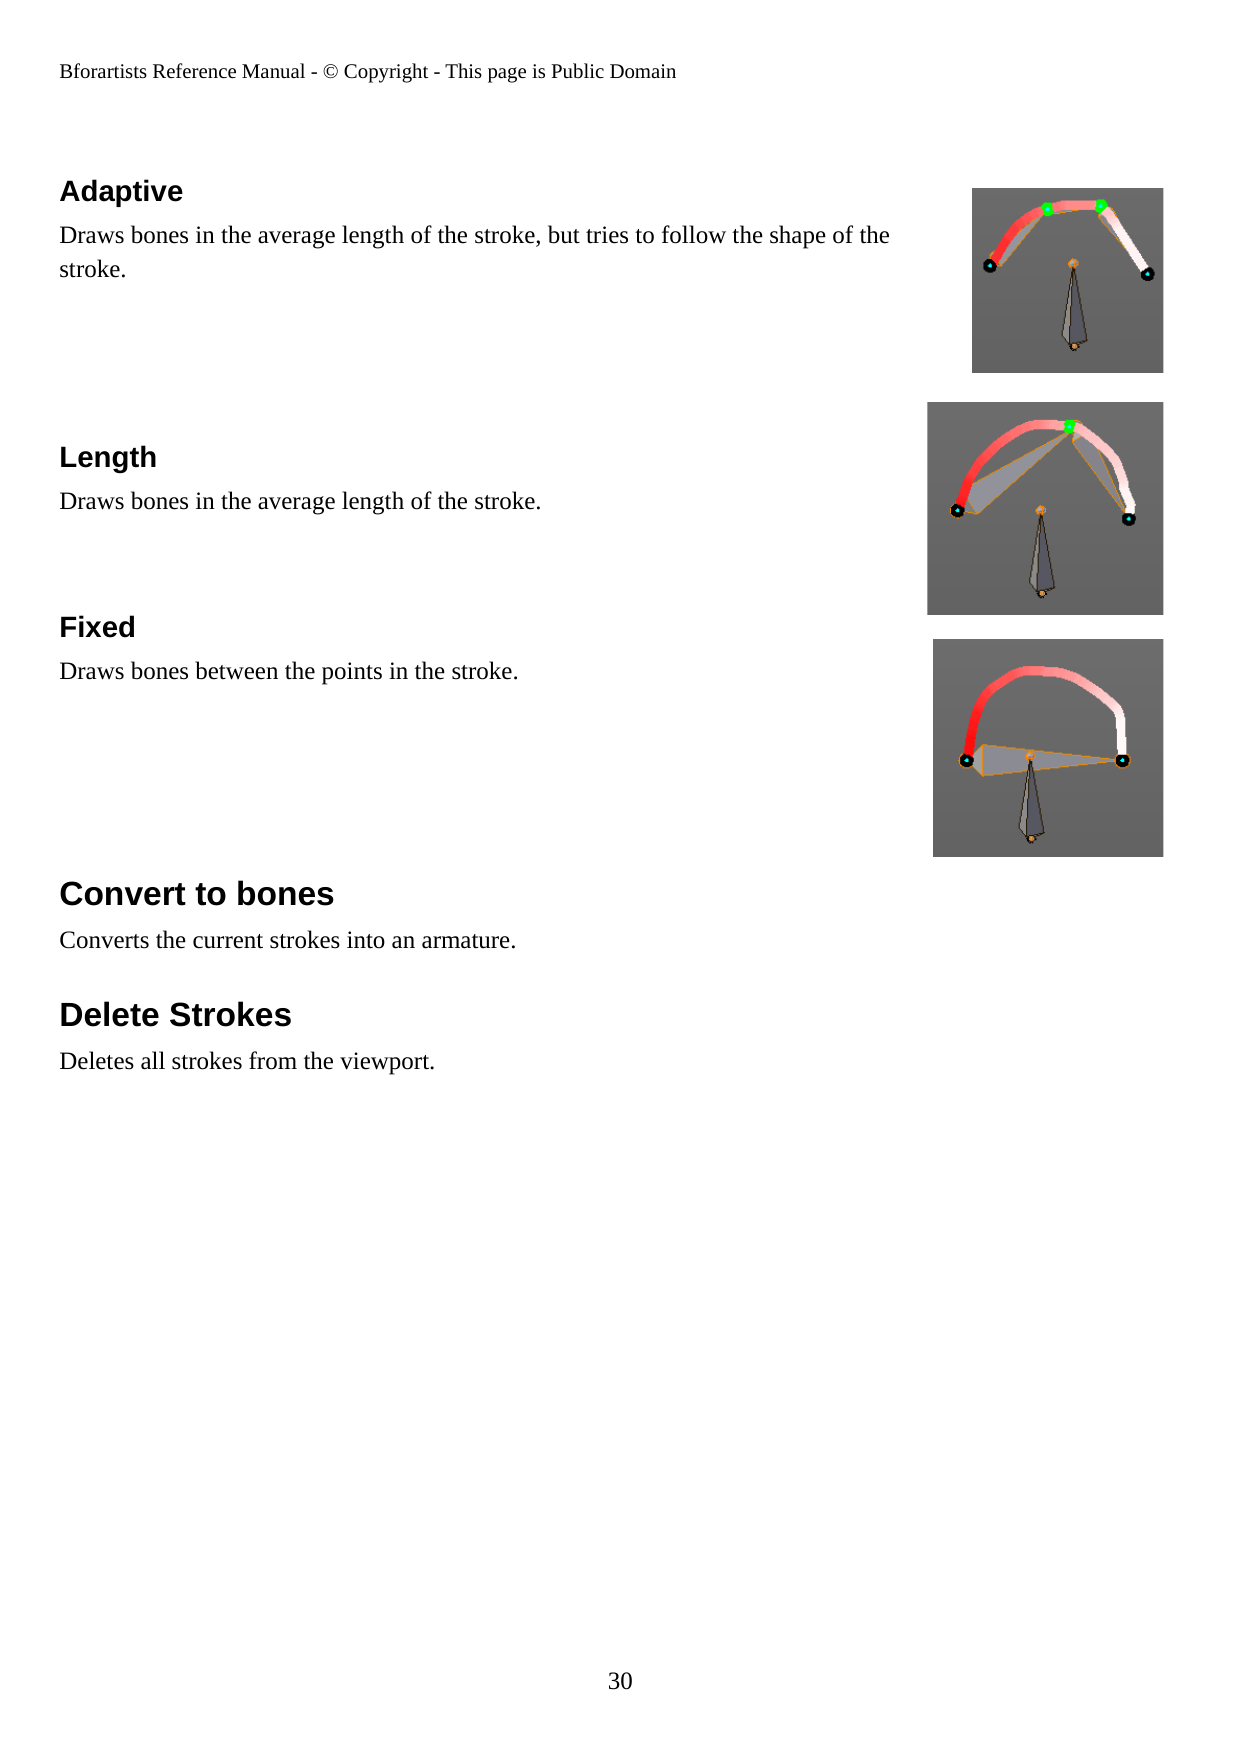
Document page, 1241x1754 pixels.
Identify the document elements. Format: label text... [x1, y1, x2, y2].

text Draws bones in the average length of the stroke, but tries to follow the shape of the stroke. [59, 220, 972, 283]
picture [933, 639, 1164, 857]
subtitle Fixed [59, 610, 1181, 644]
text Converts the current strokes into an armature. [59, 925, 1181, 953]
text Draws bones in the average length of the stroke. [59, 486, 927, 514]
picture [972, 188, 1164, 373]
subtitle [1164, 439, 1181, 473]
picture [927, 402, 1164, 615]
subtitle Delete Strokes [59, 994, 1181, 1033]
text Deletes all strokes from the viewport. [59, 1046, 1181, 1074]
subtitle Length [59, 439, 927, 473]
subtitle Adaptive [59, 173, 1181, 207]
text Draws bones between the points in the stroke. [59, 656, 933, 685]
subtitle Convert to bones [59, 873, 1181, 912]
